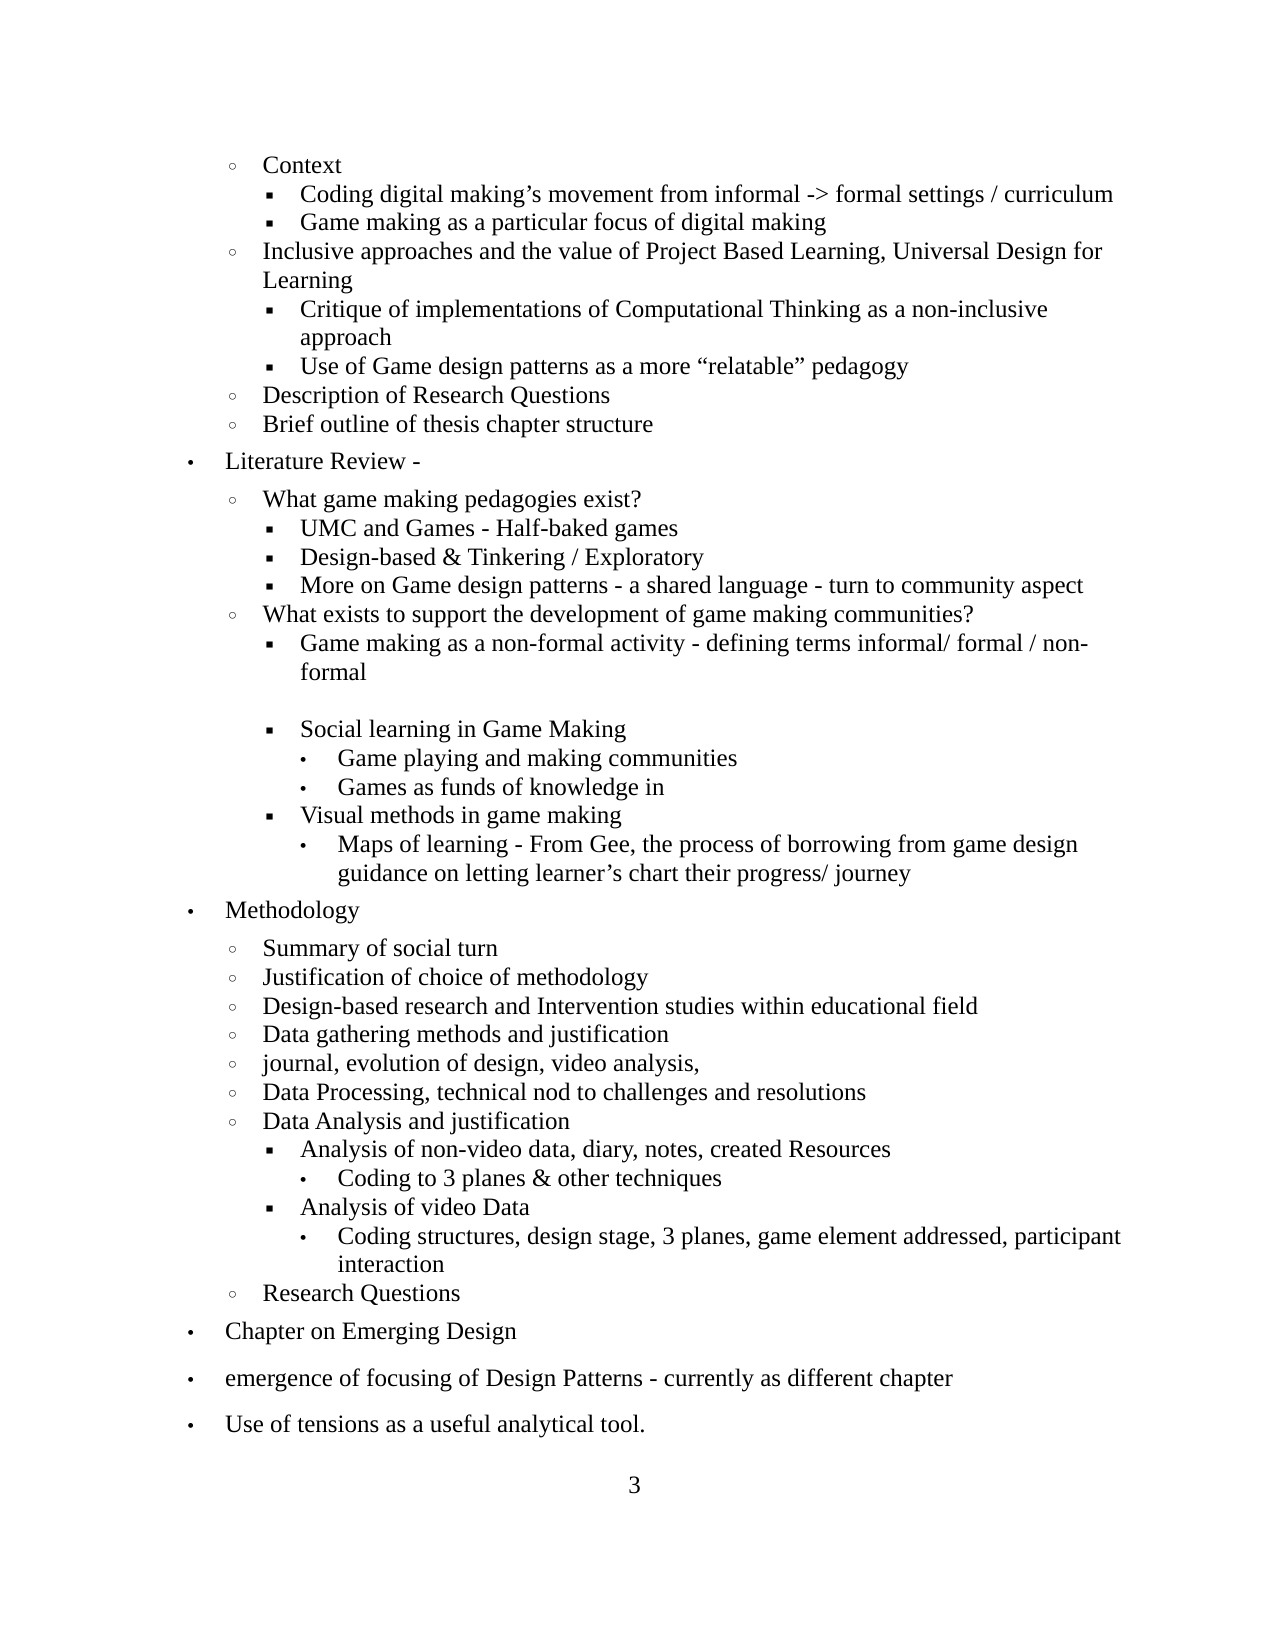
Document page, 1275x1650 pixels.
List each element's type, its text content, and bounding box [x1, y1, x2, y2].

list Methodology [187, 896, 1125, 924]
list Game making as a particular focus of digital making [262, 207, 1125, 236]
list Social learning in Game Making [262, 714, 1125, 743]
list journal, evolution of design, video analysis, [225, 1048, 1125, 1077]
list Data Processing, technical nod to challenges and resolutions [225, 1077, 1125, 1106]
list Game playing and making communities [300, 743, 1125, 772]
list Use of tensions as a useful analytical tool. [187, 1409, 1125, 1438]
list More on Game design patterns - a shared language - turn to community aspect [262, 570, 1125, 599]
list Game making as a non-formal activity - defining terms informal/ formal / non-formal [262, 628, 1125, 714]
list Analysis of non-video data, diary, notes, created Resources [262, 1134, 1125, 1163]
list emergence of focusing of Design Patterns - currently as different chapter [187, 1363, 1125, 1391]
list Data gathering methods and justification [225, 1019, 1125, 1048]
list What exists to support the development of game making communities? [225, 599, 1125, 628]
list Use of Game design patterns as a more “relatable” pedagogy [262, 351, 1125, 380]
list Critique of implementations of Computational Thinking as a non-inclusive approach [262, 294, 1125, 351]
list Design-based & Tinkering / Exploratory [262, 542, 1125, 570]
list Analysis of video Data [262, 1192, 1125, 1221]
list Summary of social turn [225, 933, 1125, 962]
list Coding digital making’s movement from informal -> formal settings / curriculum [262, 179, 1125, 207]
list Literature Review - [187, 446, 1125, 475]
list Context [225, 150, 1125, 179]
list Visual methods in game making [262, 800, 1125, 829]
list Coding structures, design stage, 3 planes, game element addressed, participant interaction [300, 1221, 1125, 1278]
list Coding to 3 planes & other techniques [300, 1163, 1125, 1192]
list Chapter on Emerging Design [187, 1316, 1125, 1345]
list Games as funds of knowledge in [300, 772, 1125, 800]
list What game making pedagogies exist? [225, 484, 1125, 513]
list Research Questions [225, 1278, 1125, 1307]
list UMC and Games - Half-baked games [262, 513, 1125, 542]
list Data Analysis and justification [225, 1106, 1125, 1134]
list Maps of learning - From Gee, the process of borrowing from game design guidance on letting learner’s chart their progress/ journey [300, 829, 1125, 887]
list Justification of choice of methodology [225, 962, 1125, 991]
list Inclusive approaches and the value of Project Based Learning, Universal Design for Learning [225, 236, 1125, 294]
list Brief outline of thesis chapter structure [225, 409, 1125, 437]
list Design-based research and Intervention studies within educational field [225, 991, 1125, 1019]
list Description of Research Questions [225, 380, 1125, 409]
